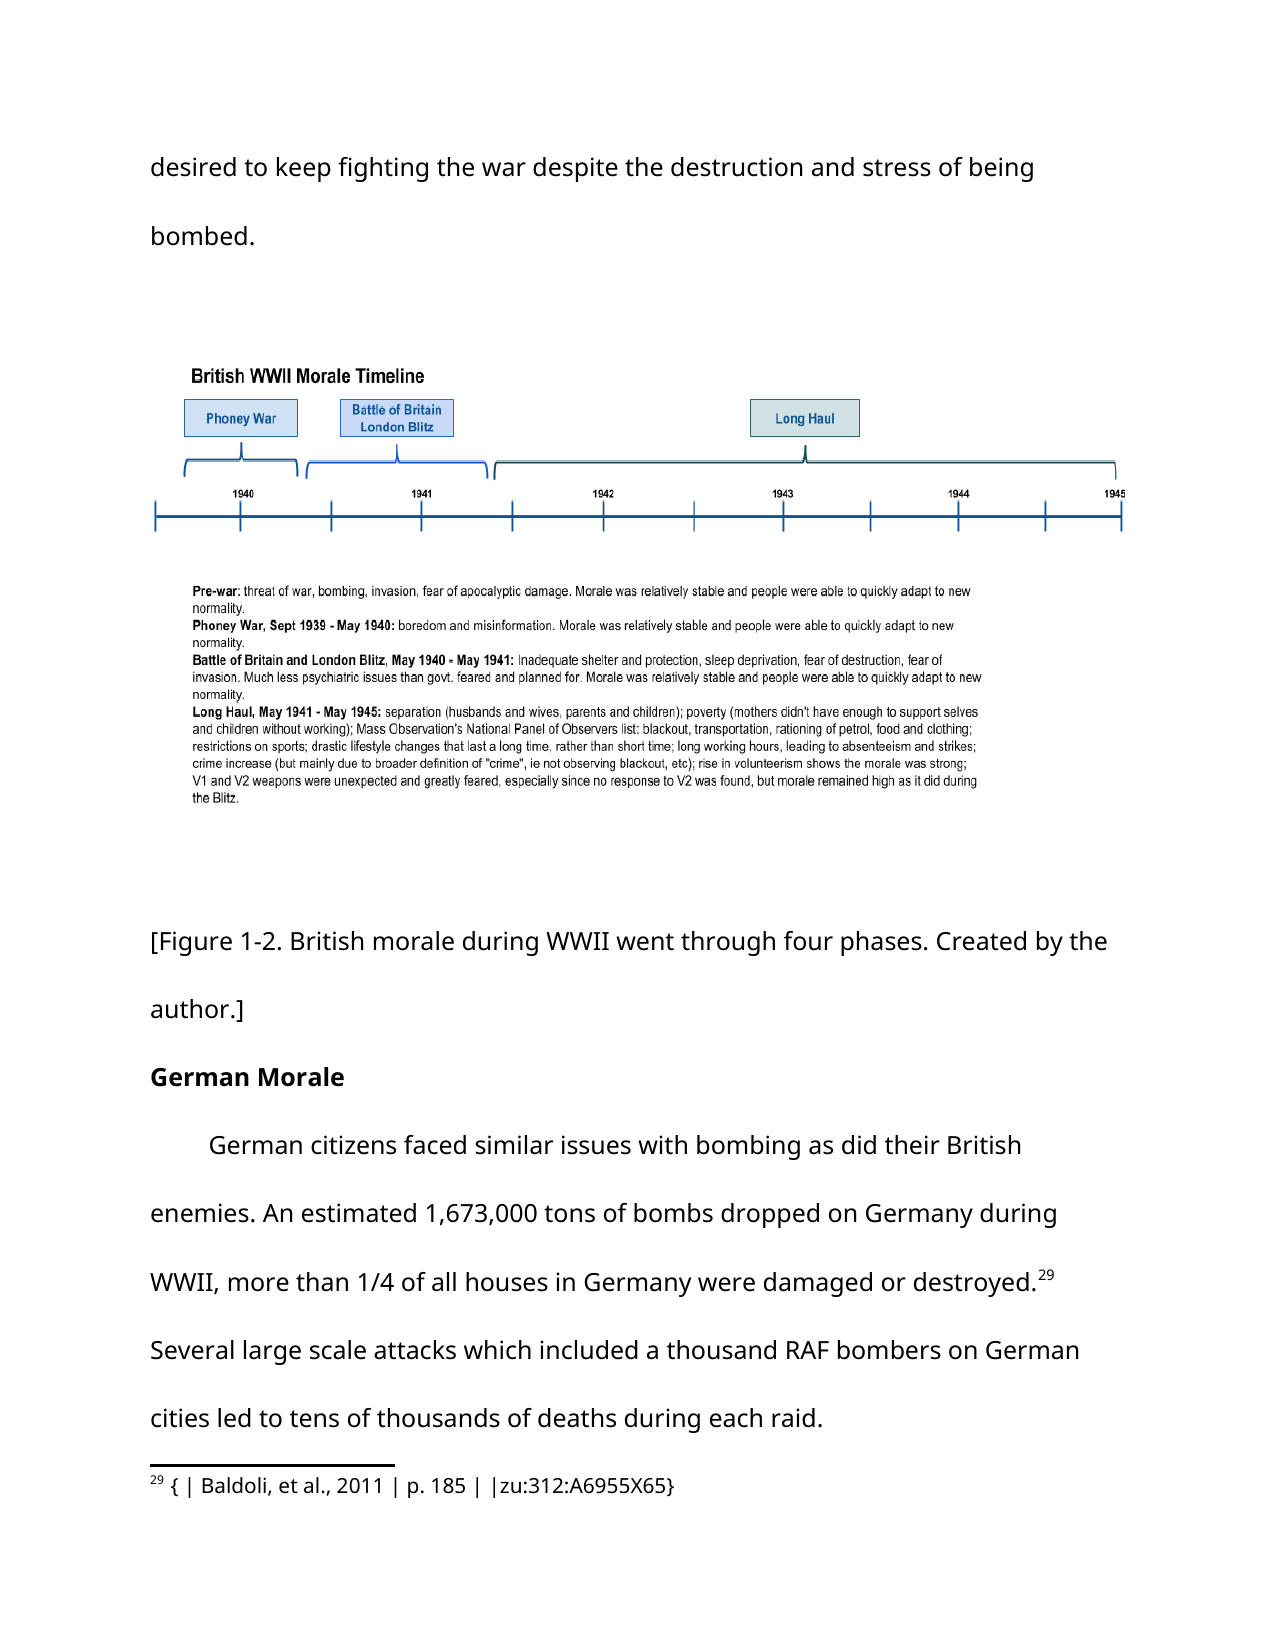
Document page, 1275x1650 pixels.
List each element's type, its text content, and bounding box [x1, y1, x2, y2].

text German Morale [150, 1060, 1125, 1094]
picture [150, 354, 1125, 890]
text German citizens faced similar issues with bombing as did their British enemies. An estimated 1,673,000 tons of bombs dropped on Germany during WWII, more than 1/4 of all houses in Germany were damaged or destroyed. Several large scale attacks which included a thousand RAF bombers on German cities led to tens of thousands of deaths during each raid. [150, 1128, 1125, 1434]
text desired to keep fighting the war despite the destruction and stress of being bombed. [150, 150, 1125, 252]
text [Figure 1-2. British morale during WWII went through four phases. Created by the author.] [150, 924, 1125, 1026]
text { | Baldoli, et al., 2011 | p. 185 | |zu:312:A6955X65} [150, 1472, 1125, 1500]
